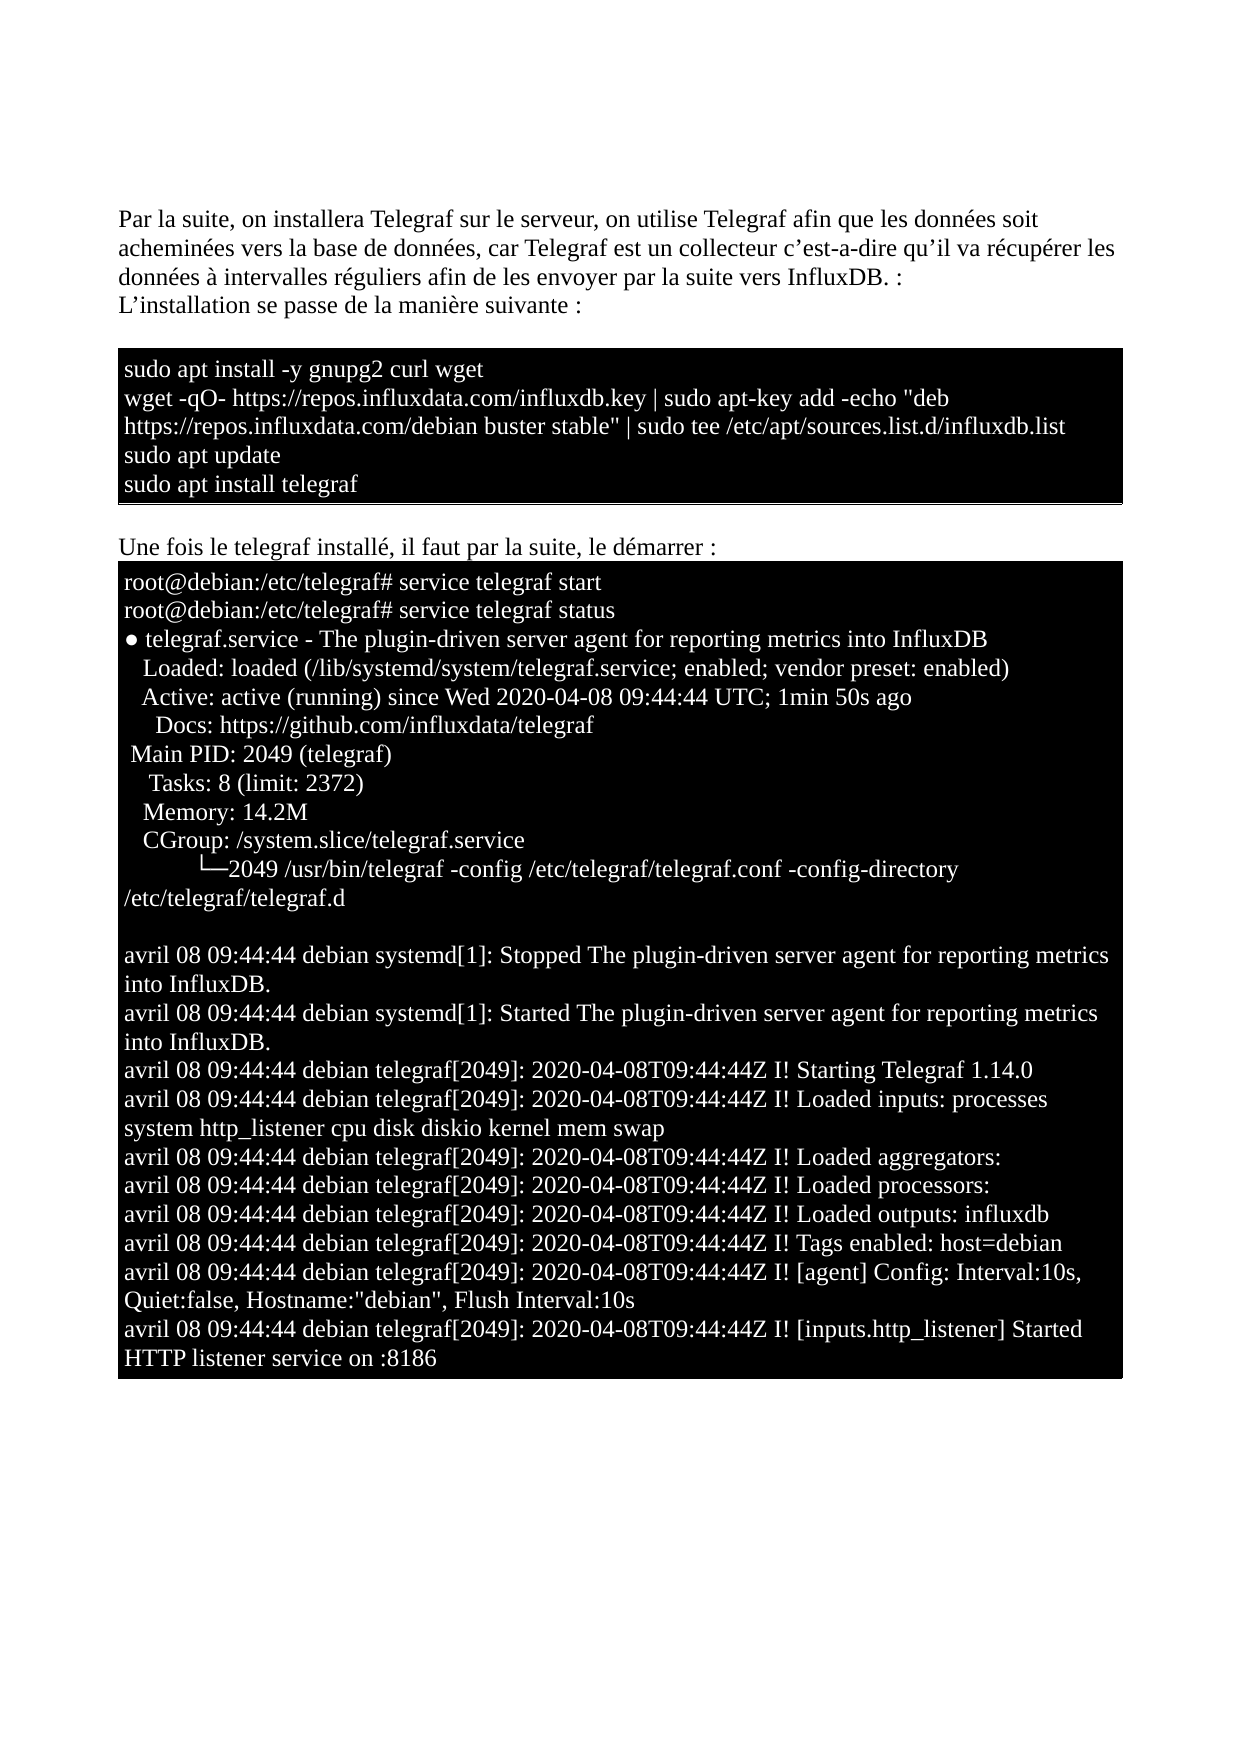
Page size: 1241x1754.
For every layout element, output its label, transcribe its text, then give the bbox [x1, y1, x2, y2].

table_header sudo apt install -y gnupg2 curl wget wget -qO- https://repos.influxdata.com/influxdb.key | sudo apt-key add -echo "deb https://repos.influxdata.com/debian buster stable" | sudo tee /etc/apt/sources.list.d/influxdb.list sudo apt update sudo apt install telegraf [119, 349, 1122, 503]
text Par la suite, on installera Telegraf sur le serveur, on utilise Telegraf afin que les données soit acheminées vers la base de données, car Telegraf est un collecteur c’est-a-dire qu’il va récupérer les données à intervalles réguliers afin de les envoyer par la suite vers InfluxDB. : [118, 204, 1122, 291]
text L’installation se passe de la manière suivante : [118, 291, 1122, 319]
table_header root@debian:/etc/telegraf# service telegraf start root@debian:/etc/telegraf# service telegraf status ● telegraf.service - The plugin-driven server agent for reporting metrics into InfluxDB Loaded: loaded (/lib/systemd/system/telegraf.service; enabled; vendor preset: enabled) Active: active (running) since Wed 2020-04-08 09:44:44 UTC; 1min 50s ago Docs: https://github.com/influxdata/telegraf Main PID: 2049 (telegraf) Tasks: 8 (limit: 2372) Memory: 14.2M CGroup: /system.slice/telegraf.service └─2049 /usr/bin/telegraf -config /etc/telegraf/telegraf.conf -config-directory /etc/telegraf/telegraf.d avril 08 09:44:44 debian systemd[1]: Stopped The plugin-driven server agent for reporting metrics into InfluxDB. avril 08 09:44:44 debian systemd[1]: Started The plugin-driven server agent for reporting metrics into InfluxDB. avril 08 09:44:44 debian telegraf[2049]: 2020-04-08T09:44:44Z I! Starting Telegraf 1.14.0 avril 08 09:44:44 debian telegraf[2049]: 2020-04-08T09:44:44Z I! Loaded inputs: processes system http_listener cpu disk diskio kernel mem swap avril 08 09:44:44 debian telegraf[2049]: 2020-04-08T09:44:44Z I! Loaded aggregators: avril 08 09:44:44 debian telegraf[2049]: 2020-04-08T09:44:44Z I! Loaded processors: avril 08 09:44:44 debian telegraf[2049]: 2020-04-08T09:44:44Z I! Loaded outputs: influxdb avril 08 09:44:44 debian telegraf[2049]: 2020-04-08T09:44:44Z I! Tags enabled: host=debian avril 08 09:44:44 debian telegraf[2049]: 2020-04-08T09:44:44Z I! [agent] Config: Interval:10s, Quiet:false, Hostname:"debian", Flush Interval:10s avril 08 09:44:44 debian telegraf[2049]: 2020-04-08T09:44:44Z I! [inputs.http_listener] Started HTTP listener service on :8186 [119, 562, 1122, 1378]
text Une fois le telegraf installé, il faut par la suite, le démarrer : [118, 532, 1122, 561]
